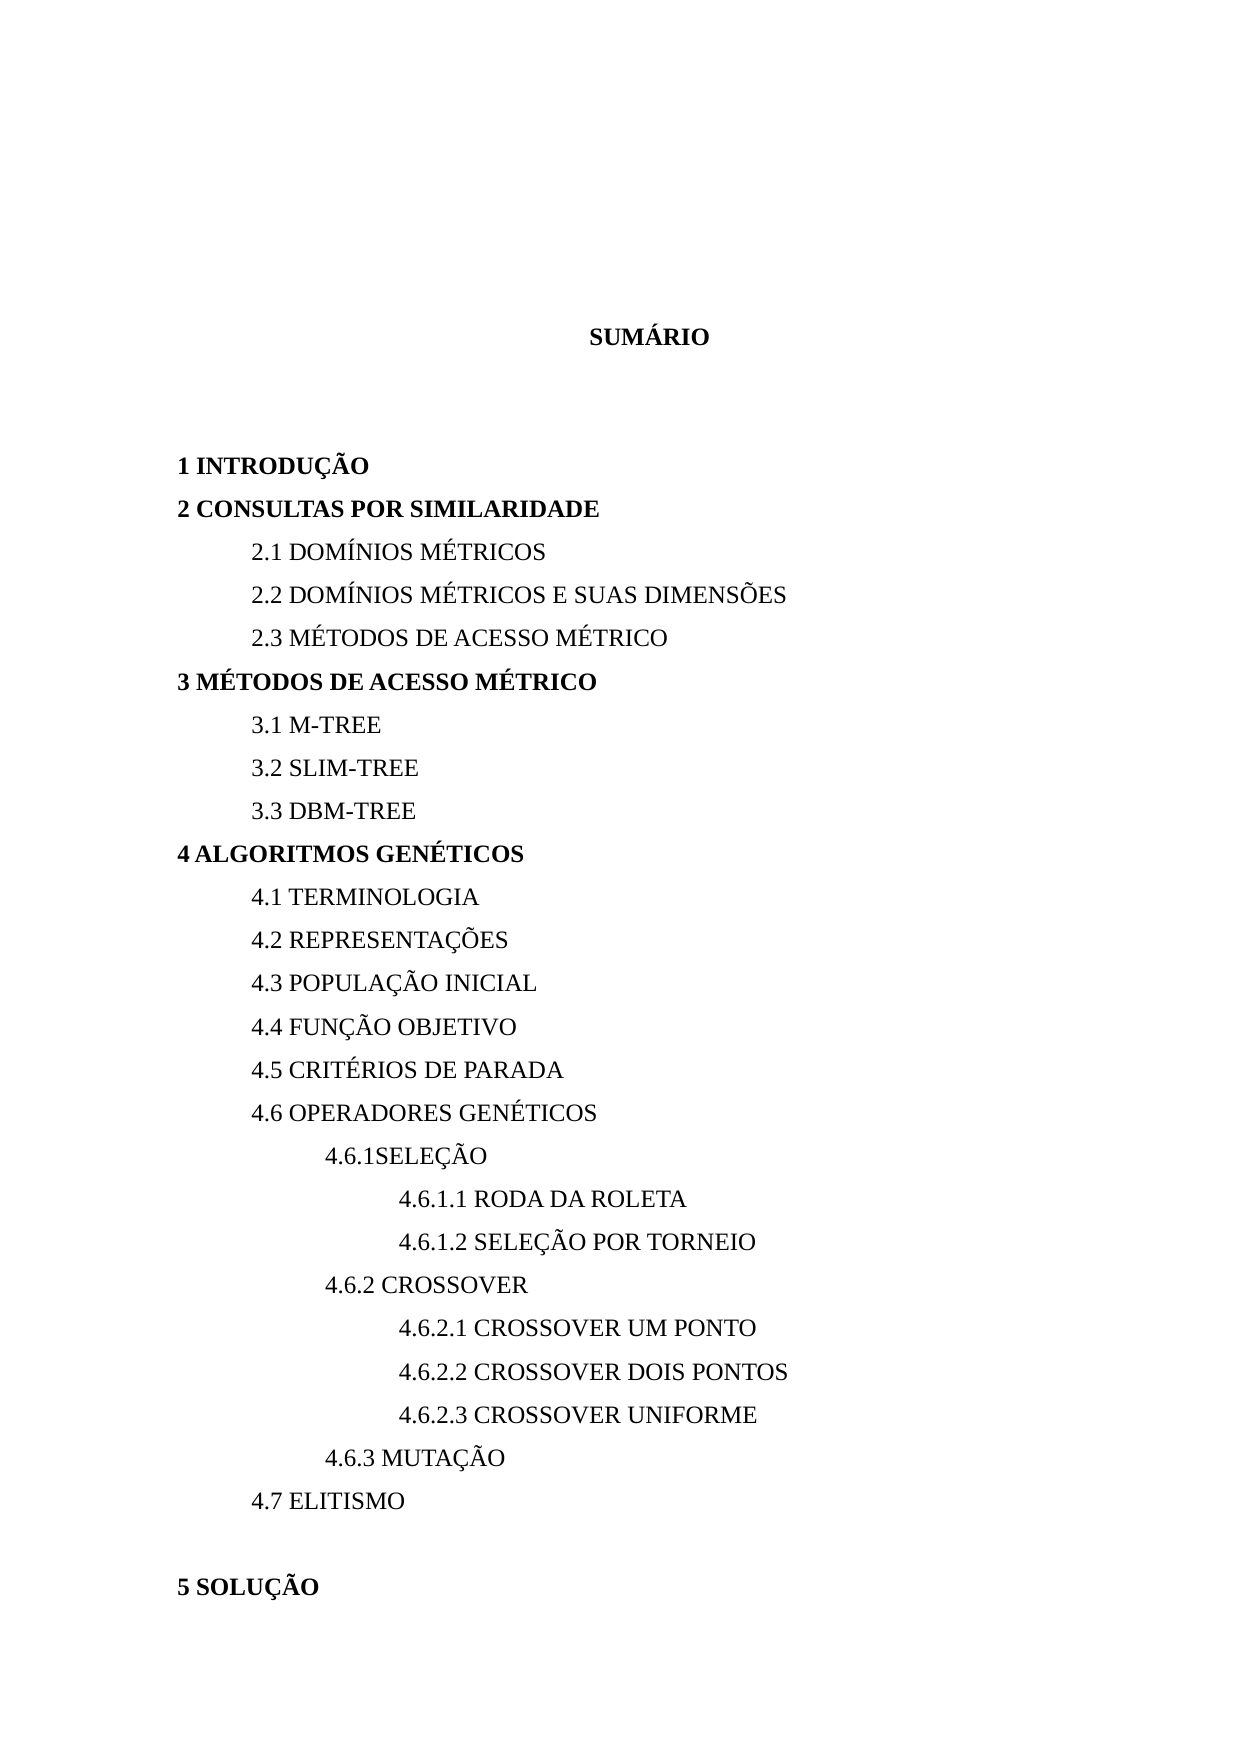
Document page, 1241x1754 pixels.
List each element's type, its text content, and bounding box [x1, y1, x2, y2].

text 4.5 CRITÉRIOS DE PARADA [177, 1055, 1122, 1083]
text 4.6.1.1 RODA DA ROLETA [177, 1184, 1122, 1213]
text 2.3 MÉTODOS DE ACESSO MÉTRICO [177, 623, 1122, 652]
text 4.7 ELITISMO [177, 1486, 1122, 1515]
text 4.6.2 CROSSOVER [177, 1270, 1122, 1299]
text 4.6 OPERADORES GENÉTICOS [177, 1098, 1122, 1127]
text 4.2 REPRESENTAÇÕES [177, 925, 1122, 954]
text 3.3 DBM-TREE [177, 796, 1122, 825]
text 4.3 POPULAÇÃO INICIAL [177, 968, 1122, 997]
text 1 INTRODUÇÃO [177, 451, 1122, 480]
text 4.6.2.3 CROSSOVER UNIFORME [177, 1400, 1122, 1428]
text 4.6.3 MUTAÇÃO [177, 1443, 1122, 1472]
text 4.4 FUNÇÃO OBJETIVO [177, 1012, 1122, 1040]
text SUMÁRIO [177, 322, 1122, 350]
text 4.6.1.2 SELEÇÃO POR TORNEIO [177, 1227, 1122, 1256]
text 2 CONSULTAS POR SIMILARIDADE [177, 494, 1122, 523]
text 2.1 DOMÍNIOS MÉTRICOS [177, 537, 1122, 566]
text 4 ALGORITMOS GENÉTICOS [177, 839, 1122, 868]
text 2.2 DOMÍNIOS MÉTRICOS E SUAS DIMENSÕES [177, 580, 1122, 609]
text 4.1 TERMINOLOGIA [177, 882, 1122, 911]
text 4.6.1SELEÇÃO [177, 1141, 1122, 1170]
text 4.6.2.2 CROSSOVER DOIS PONTOS [177, 1357, 1122, 1385]
text 3 MÉTODOS DE ACESSO MÉTRICO [177, 667, 1122, 695]
text 3.1 M-TREE [177, 710, 1122, 738]
text 4.6.2.1 CROSSOVER UM PONTO [177, 1313, 1122, 1342]
text 5 SOLUÇÃO [177, 1572, 1122, 1601]
text 3.2 SLIM-TREE [177, 753, 1122, 782]
